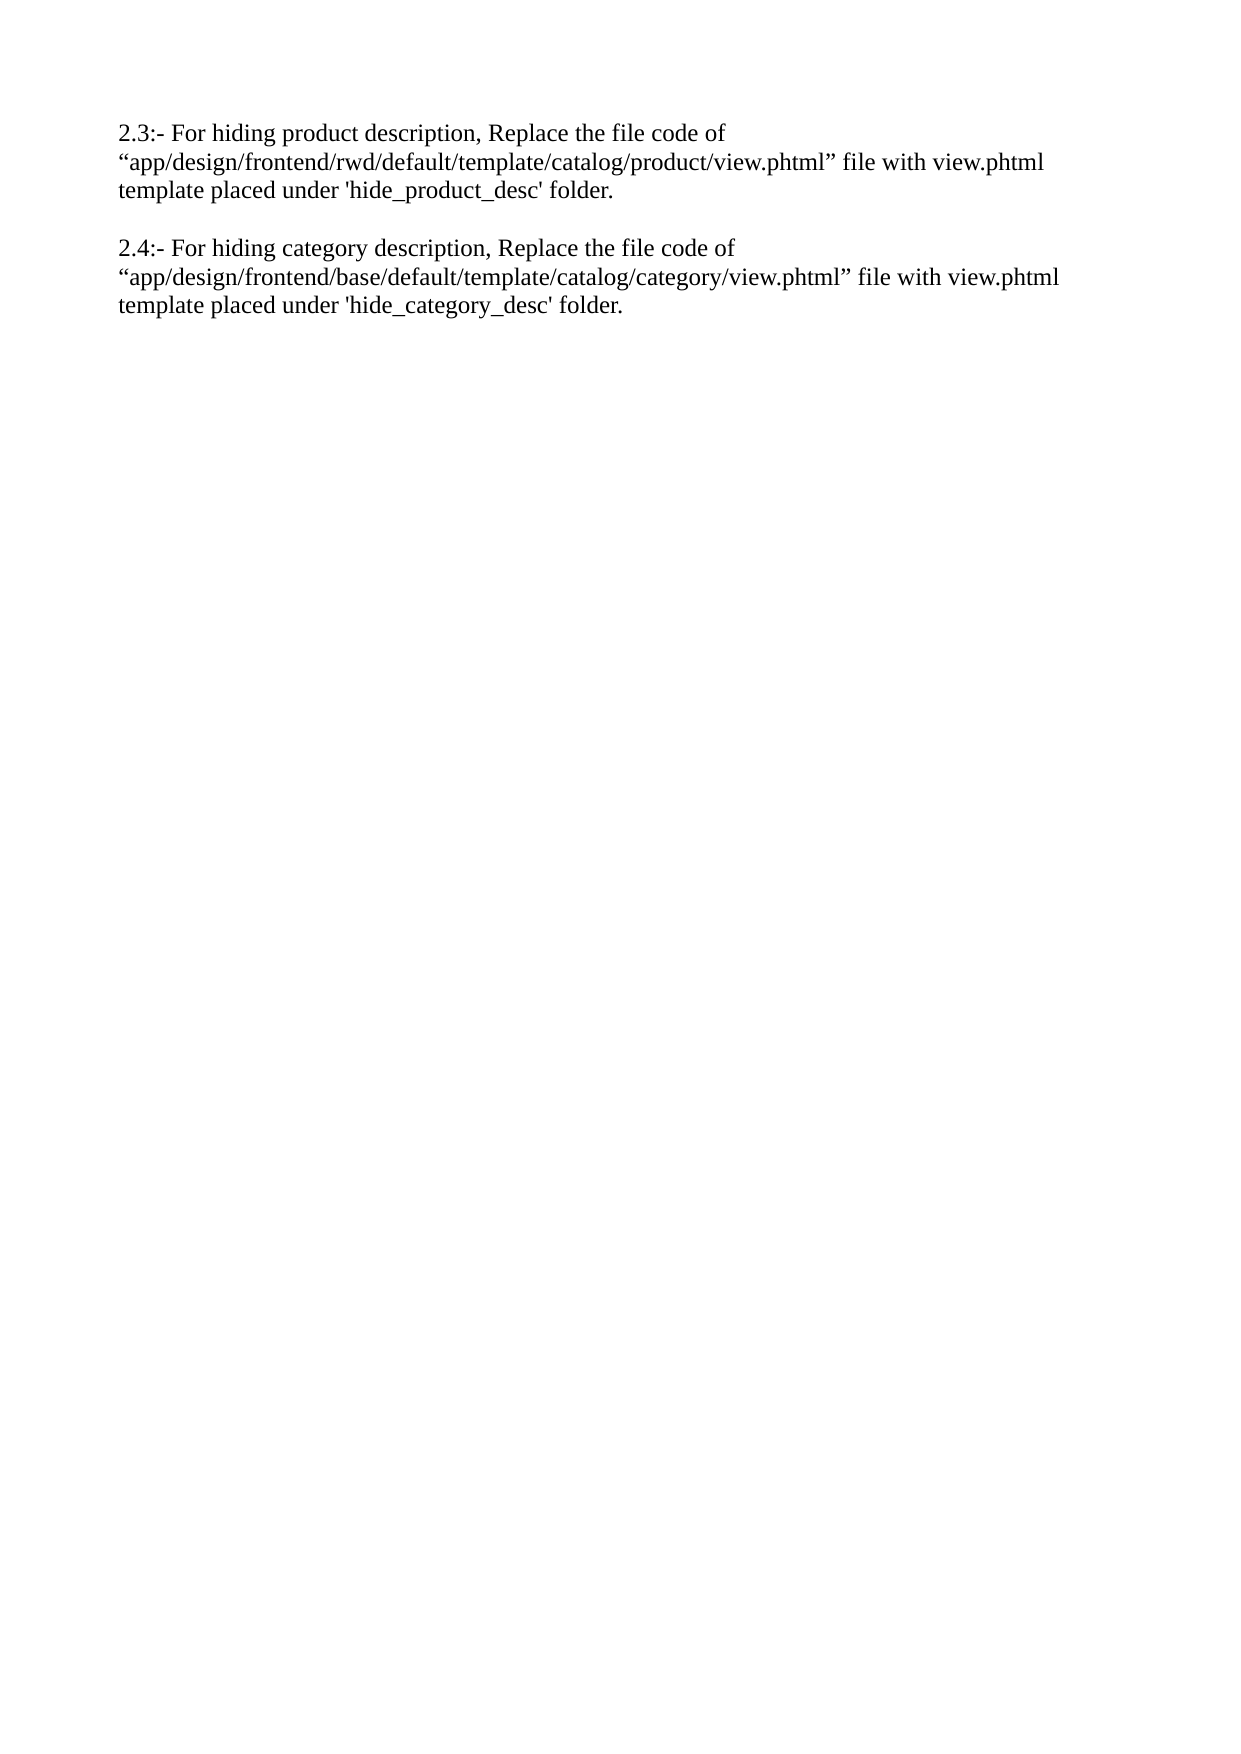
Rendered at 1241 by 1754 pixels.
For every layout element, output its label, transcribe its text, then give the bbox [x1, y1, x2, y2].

text 2.3:- For hiding product description, Replace the file code of “app/design/frontend/rwd/default/template/catalog/product/view.phtml” file with view.phtml template placed under 'hide_product_desc' folder. [118, 118, 1122, 204]
text 2.4:- For hiding category description, Replace the file code of “app/design/frontend/base/default/template/catalog/category/view.phtml” file with view.phtml template placed under 'hide_category_desc' folder. [118, 233, 1122, 319]
